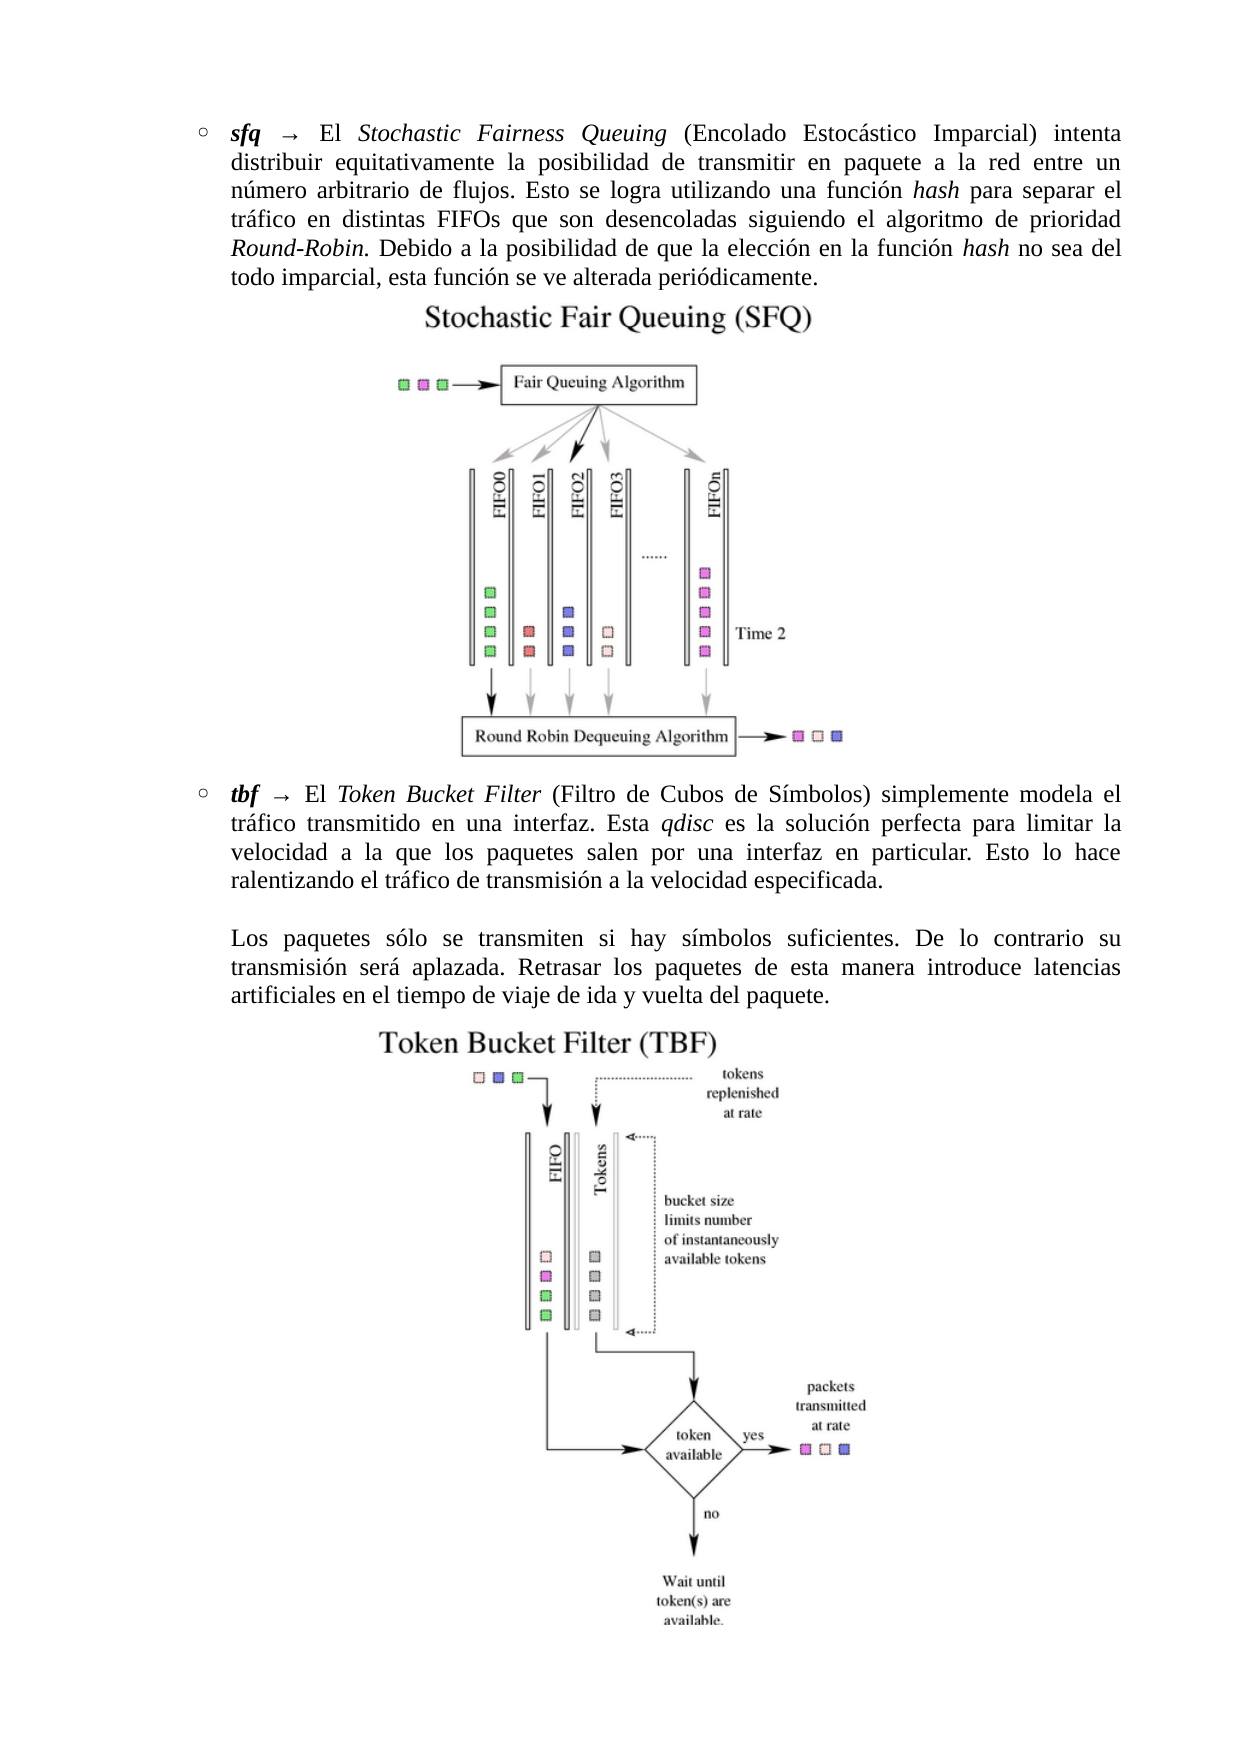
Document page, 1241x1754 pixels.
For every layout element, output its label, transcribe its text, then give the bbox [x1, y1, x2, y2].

list sfq → El Stochastic Fairness Queuing (Encolado Estocástico Imparcial) intenta distribuir equitativamente la posibilidad de transmitir en paquete a la red entre un número arbitrario de flujos. Esto se logra utilizando una función hash para separar el tráfico en distintas FIFOs que son desencoladas siguiendo el algoritmo de prioridad Round-Robin. Debido a la posibilidad de que la elección en la función hash no sea del todo imparcial, esta función se ve alterada periódicamente. [193, 118, 1122, 291]
list tbf → El Token Bucket Filter (Filtro de Cubos de Símbolos) simplemente modela el tráfico transmitido en una interfaz. Esta qdisc es la solución perfecta para limitar la velocidad a la que los paquetes salen por una interfaz en particular. Esto lo hace ralentizando el tráfico de transmisión a la velocidad especificada. [193, 779, 1122, 894]
list Los paquetes sólo se transmiten si hay símbolos suficientes. De lo contrario su transmisión será aplazada. Retrasar los paquetes de esta manera introduce latencias artificiales en el tiempo de viaje de ida y vuelta del paquete. [193, 923, 1122, 1009]
picture [359, 1018, 881, 1637]
picture [385, 290, 855, 769]
